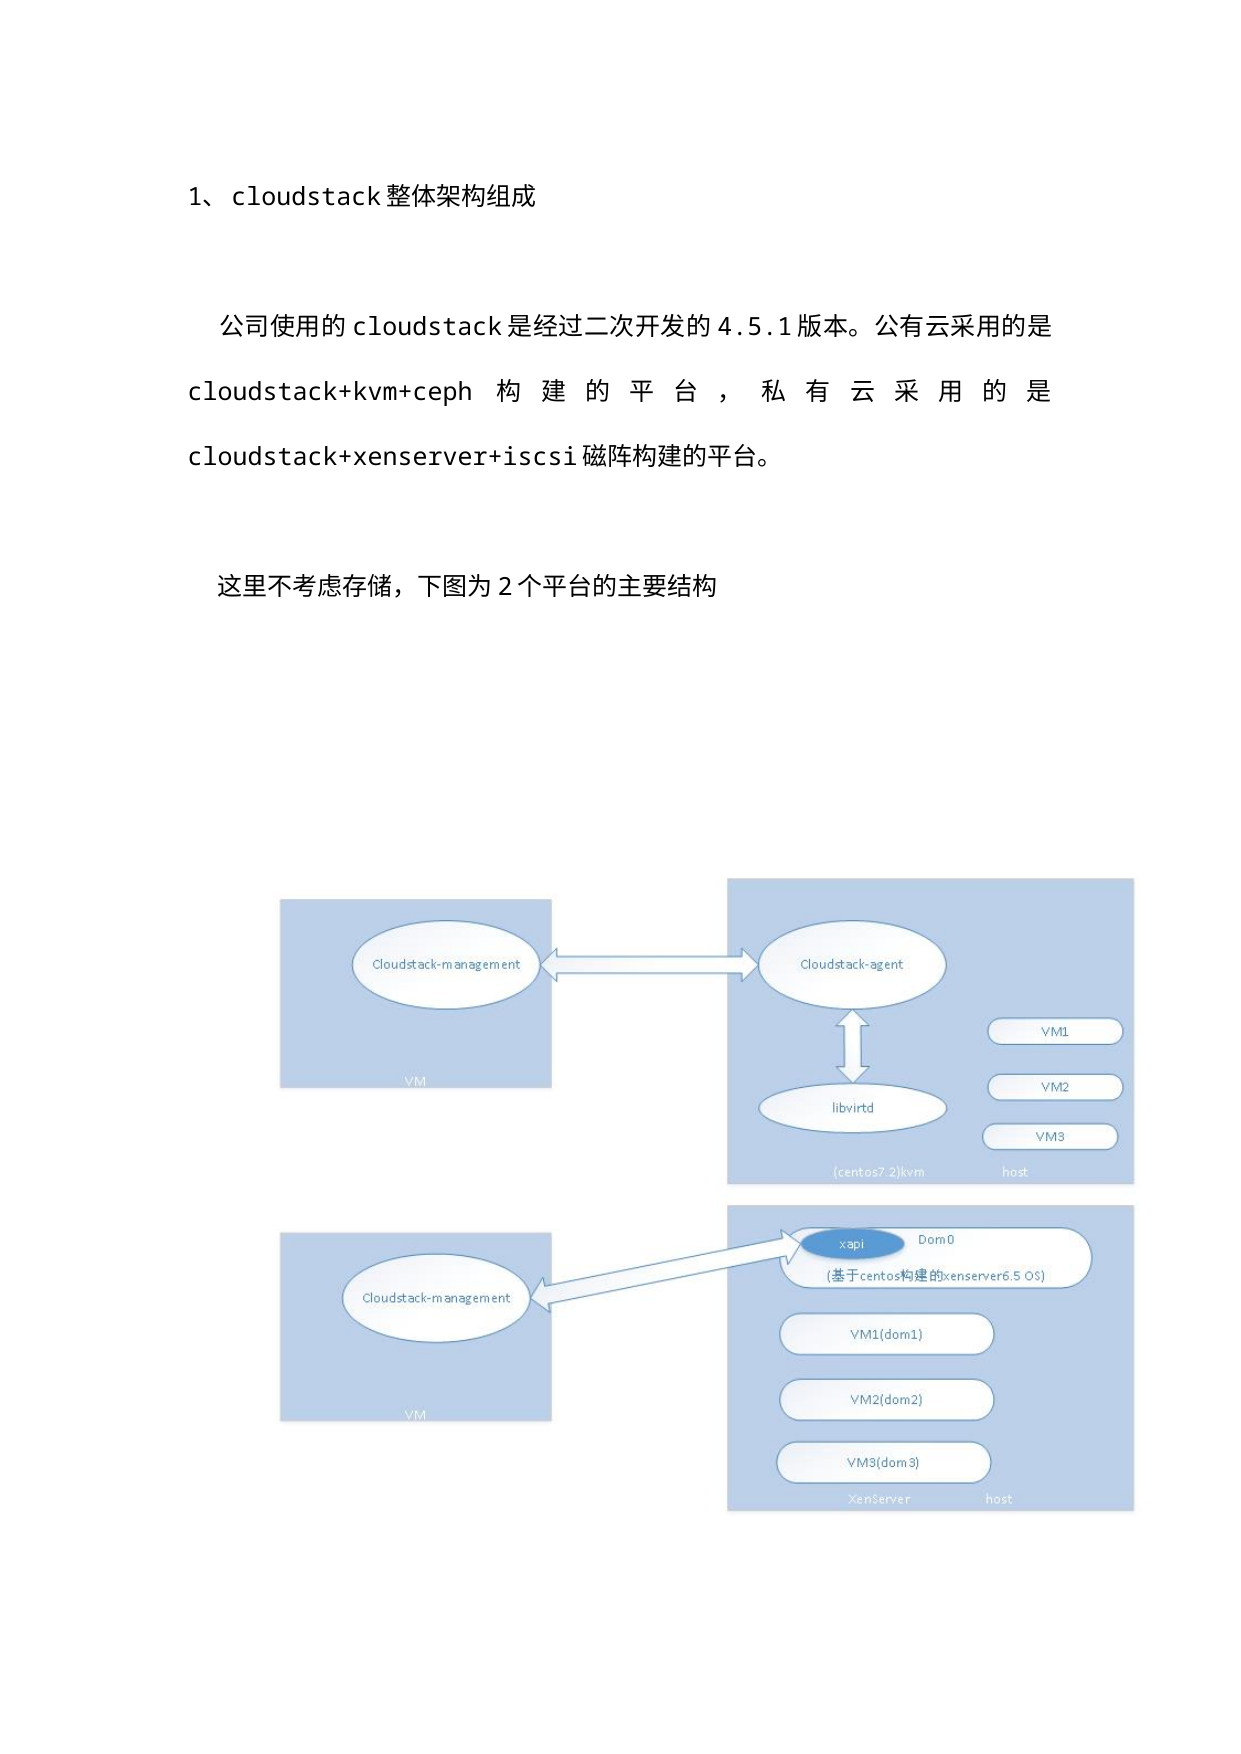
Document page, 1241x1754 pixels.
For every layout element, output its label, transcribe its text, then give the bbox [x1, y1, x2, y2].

picture [275, 877, 1140, 1519]
text 这里不考虑存储，下图为2个平台的主要结构 [187, 552, 1053, 617]
text 公司使用的cloudstack是经过二次开发的4.5.1版本。公有云采用的是cloudstack+kvm+ceph构建的平台，私有云采用的是cloudstack+xenserver+iscsi磁阵构建的平台。 [187, 292, 1053, 487]
list cloudstack整体架构组成 [187, 162, 1053, 227]
